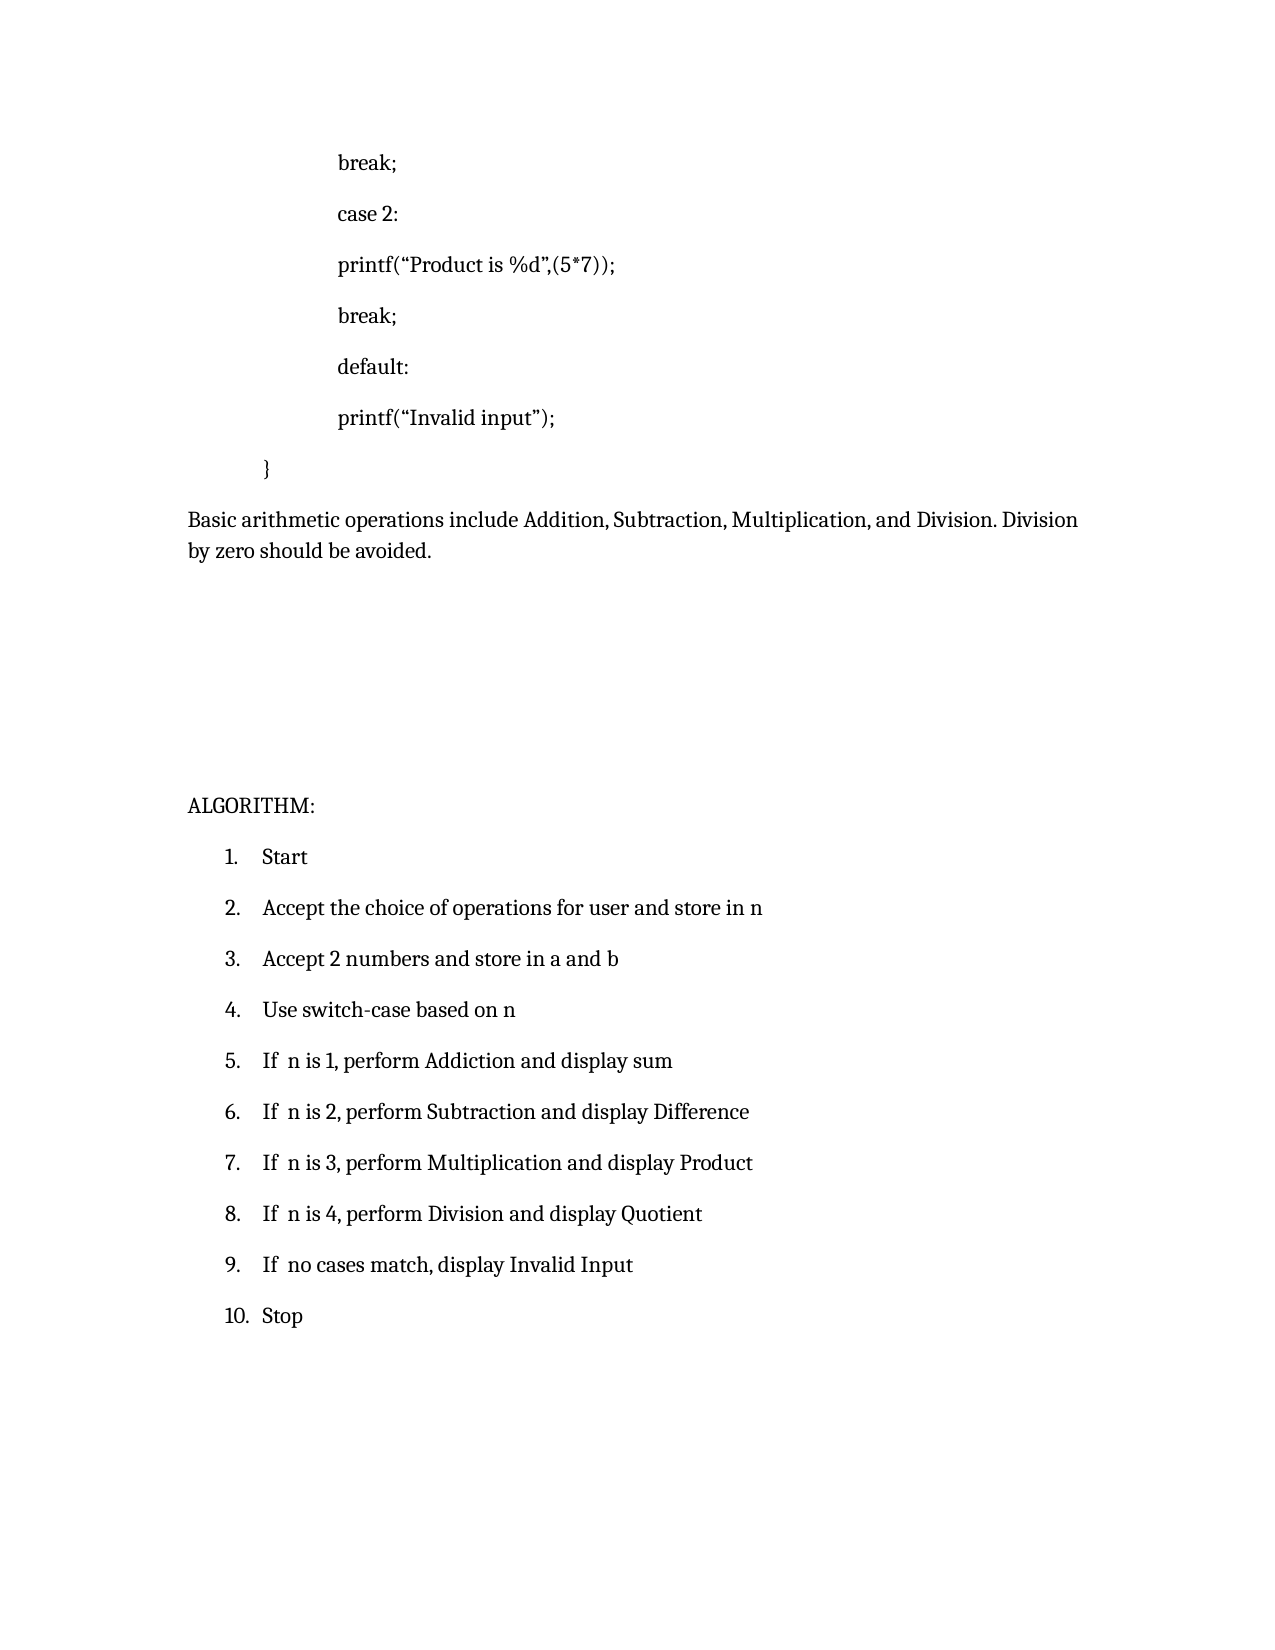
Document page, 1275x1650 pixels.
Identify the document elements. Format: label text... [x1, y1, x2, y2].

list If no cases match, display Invalid Input [225, 1252, 1087, 1278]
text printf(“Invalid input”); [187, 405, 1087, 432]
text Basic arithmetic operations include Addition, Subtraction, Multiplication, and Division. Division by zero should be avoided. [187, 507, 1087, 564]
list If n is 4, perform Division and display Quotient [225, 1201, 1087, 1227]
list Accept the choice of operations for user and store in n [225, 895, 1087, 921]
text ALGORITHM: [187, 793, 1087, 819]
list Accept 2 numbers and store in a and b [225, 946, 1087, 972]
list If n is 2, perform Subtraction and display Difference [225, 1099, 1087, 1125]
text break; [187, 150, 1087, 176]
text case 2: [187, 201, 1087, 227]
list If n is 3, perform Multiplication and display Product [225, 1150, 1087, 1176]
text } [187, 456, 1087, 483]
list Start [225, 844, 1087, 870]
text break; [187, 303, 1087, 329]
list If n is 1, perform Addiction and display sum [225, 1048, 1087, 1074]
text default: [187, 354, 1087, 381]
list Use switch-case based on n [225, 997, 1087, 1023]
list Stop [225, 1303, 1087, 1329]
text printf(“Product is %d”,(5*7)); [187, 252, 1087, 278]
